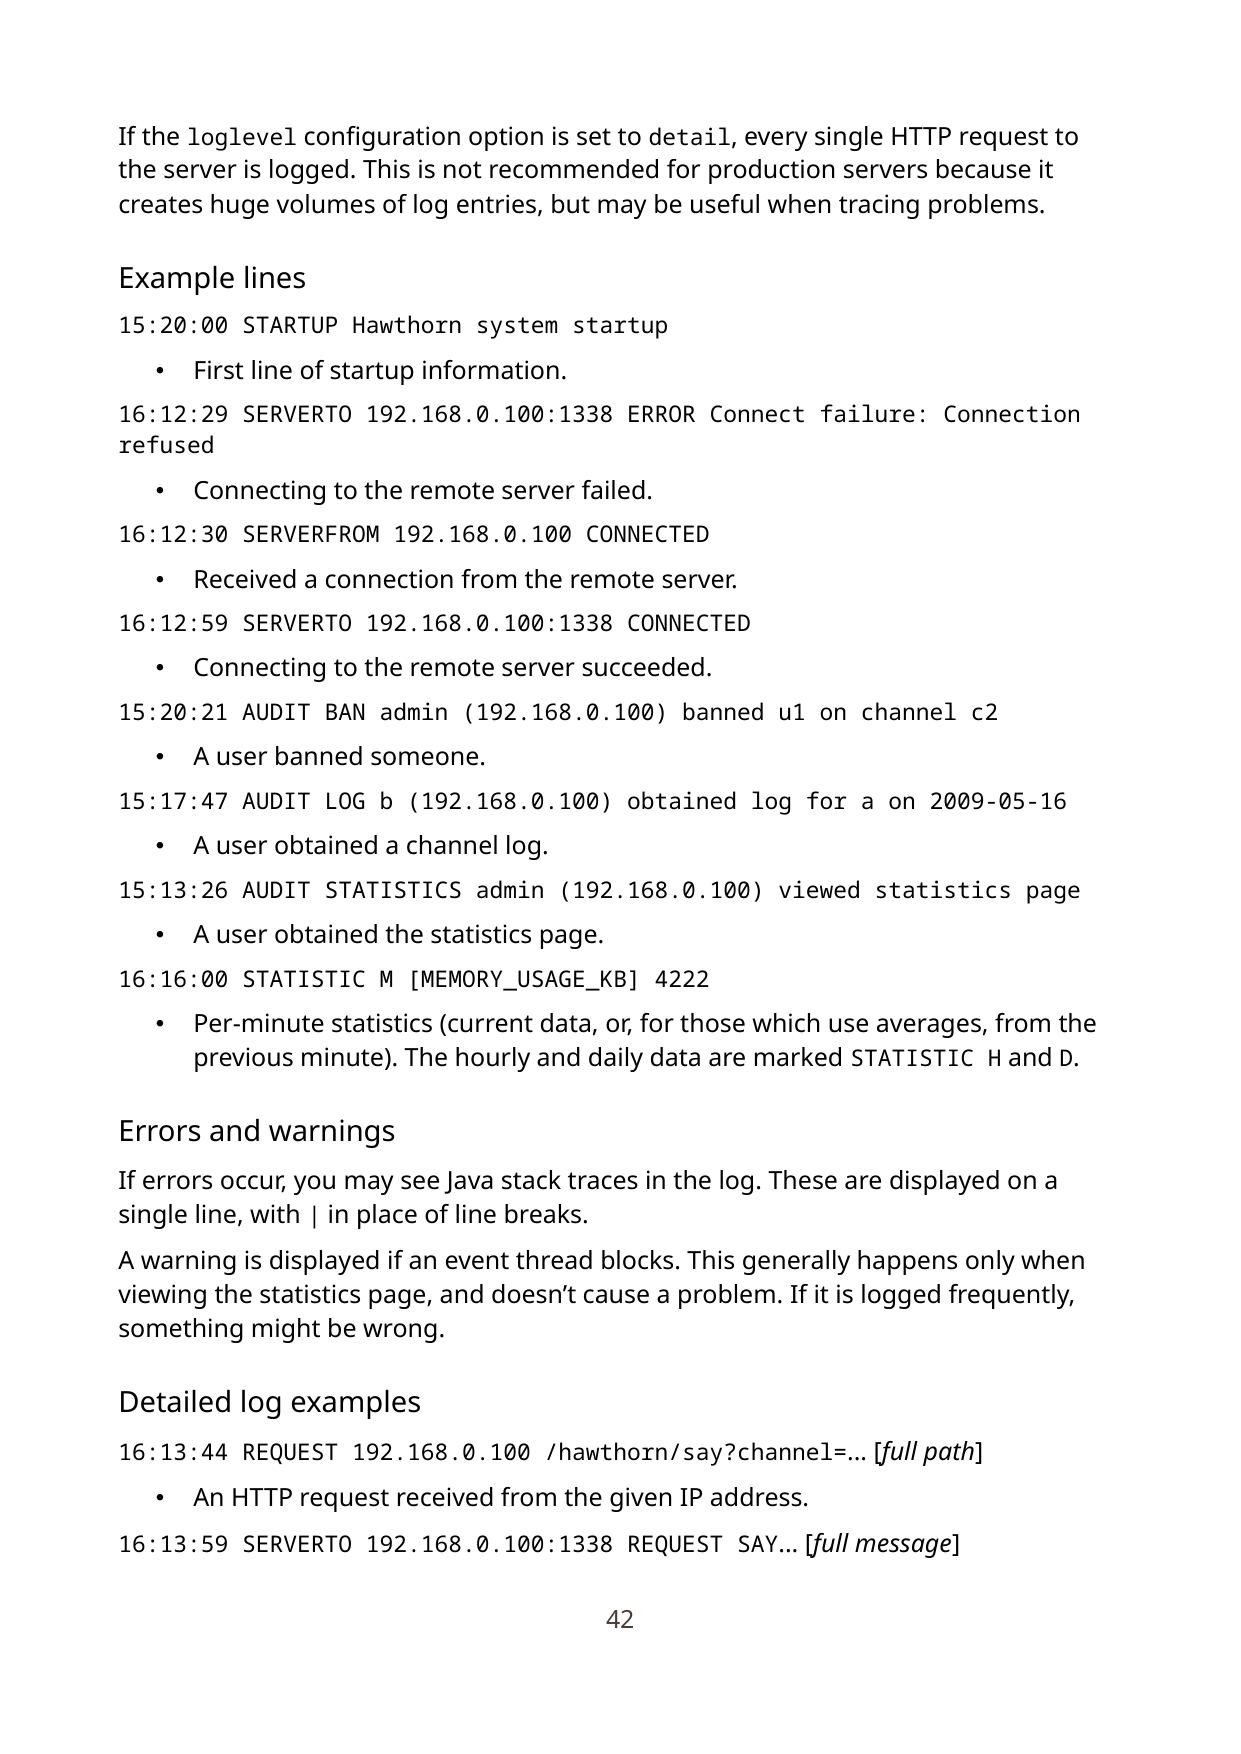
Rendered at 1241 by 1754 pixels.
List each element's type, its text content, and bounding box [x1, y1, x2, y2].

list Connecting to the remote server succeeded. [156, 650, 1122, 684]
text 16:12:59 SERVERTO 192.168.0.100:1338 CONNECTED [118, 607, 1122, 638]
text A warning is displayed if an event thread blocks. This generally happens only when viewing the statistics page, and doesn’t cause a problem. If it is logged frequently, something might be wrong. [118, 1242, 1122, 1345]
list A user obtained a channel log. [156, 828, 1122, 862]
list Per-minute statistics (current data, or, for those which use averages, from the previous minute). The hourly and daily data are marked STATISTIC H and D. [156, 1006, 1122, 1074]
list A user banned someone. [156, 739, 1122, 773]
text 16:13:59 SERVERTO 192.168.0.100:1338 REQUEST SAY... [full message] [118, 1525, 1122, 1559]
text 15:13:26 AUDIT STATISTICS admin (192.168.0.100) viewed statistics page [118, 874, 1122, 905]
text 16:13:44 REQUEST 192.168.0.100 /hawthorn/say?channel=... [full path] [118, 1434, 1122, 1468]
text 16:16:00 STATISTIC M [MEMORY_USAGE_KB] 4222 [118, 962, 1122, 994]
text If errors occur, you may see Java stack traces in the log. These are displayed on a single line, with | in place of line breaks. [118, 1163, 1122, 1231]
list Connecting to the remote server failed. [156, 472, 1122, 506]
list Received a connection from the remote server. [156, 561, 1122, 595]
list A user obtained the statistics page. [156, 917, 1122, 951]
subtitle Example lines [118, 257, 1122, 297]
subtitle Errors and warnings [118, 1110, 1122, 1150]
subtitle Detailed log examples [118, 1381, 1122, 1421]
list An HTTP request received from the given IP address. [156, 1479, 1122, 1513]
text 15:20:21 AUDIT BAN admin (192.168.0.100) banned u1 on channel c2 [118, 696, 1122, 727]
text 16:12:29 SERVERTO 192.168.0.100:1338 ERROR Connect failure: Connection refused [118, 398, 1122, 461]
text 15:20:00 STARTUP Hawthorn system startup [118, 309, 1122, 341]
text 15:17:47 AUDIT LOG b (192.168.0.100) obtained log for a on 2009-05-16 [118, 785, 1122, 816]
text 16:12:30 SERVERFROM 192.168.0.100 CONNECTED [118, 518, 1122, 549]
text If the loglevel configuration option is set to detail, every single HTTP request to the server is logged. This is not recommended for production servers because it creates huge volumes of log entries, but may be useful when tracing problems. [118, 118, 1122, 220]
list First line of startup information. [156, 352, 1122, 386]
